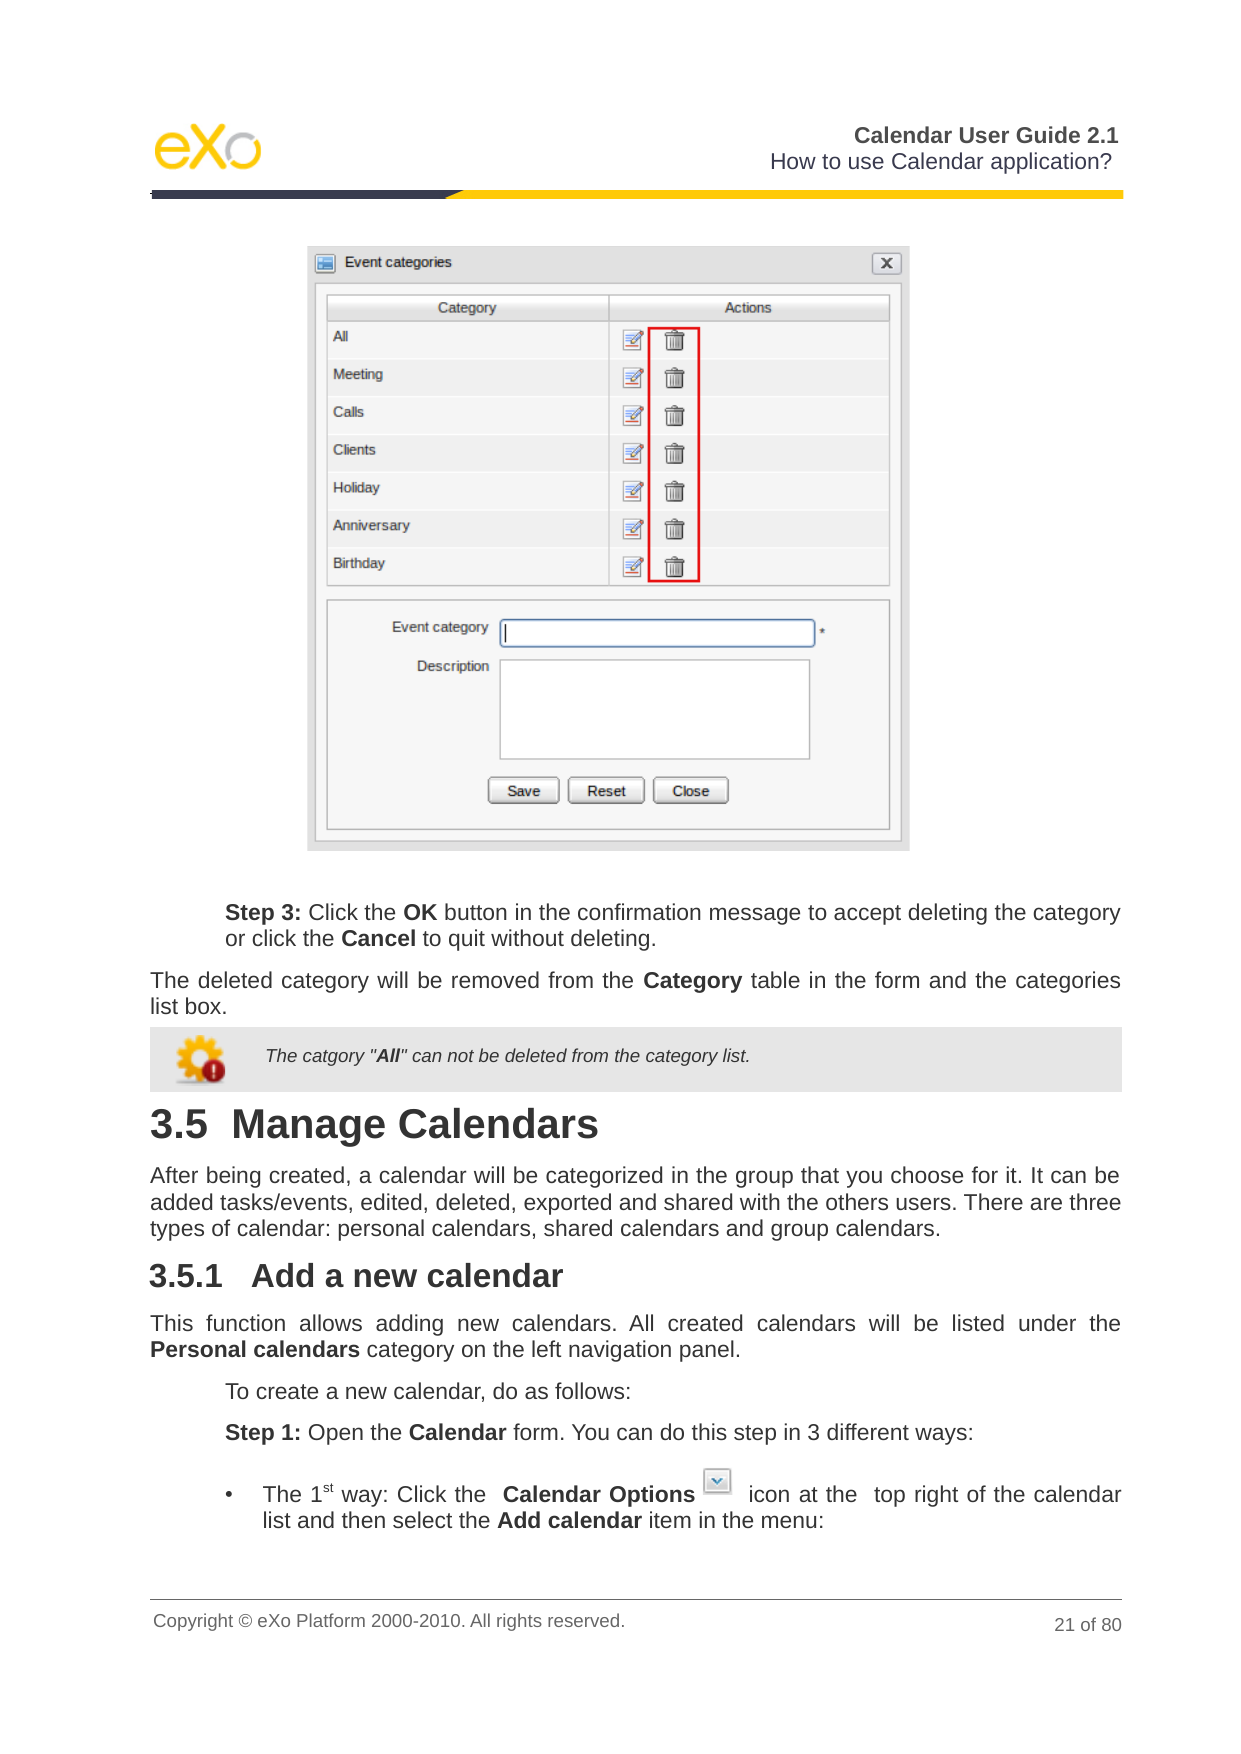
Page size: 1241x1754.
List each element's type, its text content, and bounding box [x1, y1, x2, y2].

subtitle Manage Calendars [150, 1099, 1122, 1147]
picture [151, 190, 1124, 199]
list Step 3: Click the OK button in the confirmation message to accept deleting the category or click the Cancel to quit without deleting. [187, 899, 1122, 952]
subtitle Add a new calendar [148, 1257, 1122, 1295]
picture [702, 1467, 733, 1495]
table_header The catgory "All" can not be deleted from the category list. [259, 1027, 1122, 1092]
text This function allows adding new calendars. All created calendars will be listed under the Personal calendars category on the left navigation panel. [150, 1310, 1122, 1363]
picture [307, 246, 910, 851]
list Step 1: Open the Calendar form. You can do this step in 3 different ways: [187, 1419, 1122, 1445]
table_header [150, 1027, 259, 1092]
text After being created, a calendar will be categorized in the group that you choose for it. It can be added tasks/events, edited, deleted, exported and shared with the others users. There are three types of calendar: personal calendars, shared calendars and group calendars. [150, 1162, 1122, 1242]
list To create a new calendar, do as follows: [187, 1378, 1122, 1404]
picture [155, 123, 262, 170]
text The deleted category will be removed from the Category table in the form and the categories list box. [150, 967, 1122, 1019]
picture [175, 1035, 226, 1086]
list The 1st way: Click the Calendar Options icon at the top right of the calendar list and then select the Add calendar item in the menu: [225, 1460, 1122, 1533]
